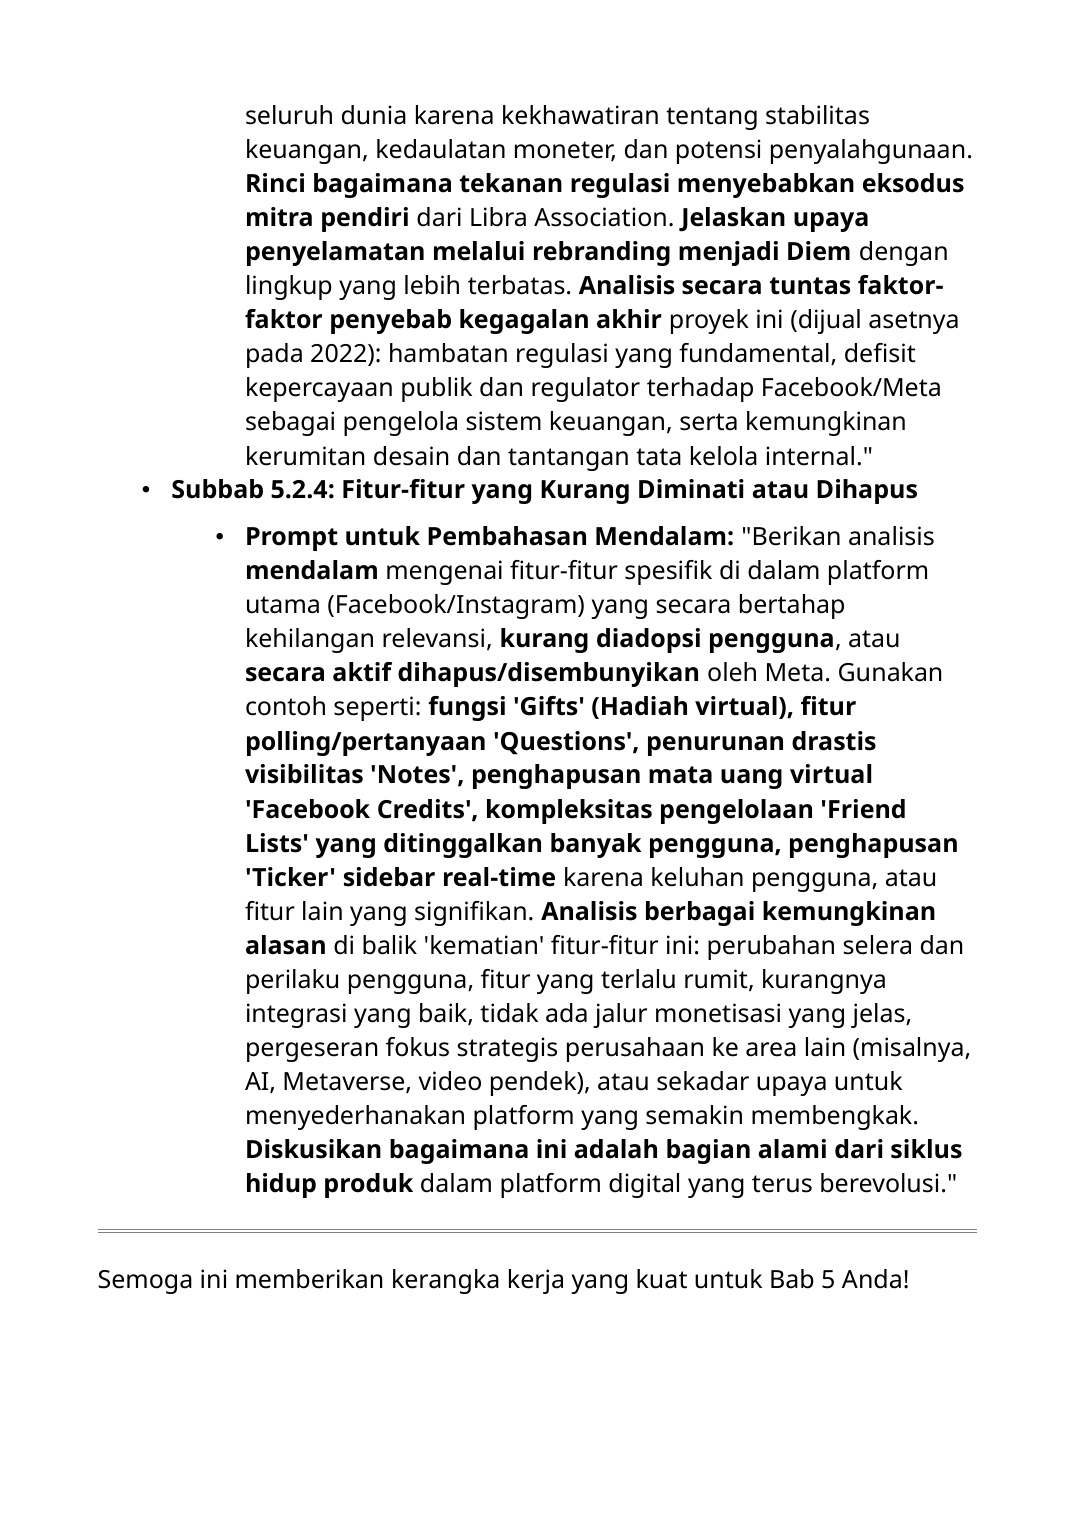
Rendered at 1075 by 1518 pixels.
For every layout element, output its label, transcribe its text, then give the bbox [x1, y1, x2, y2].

text Semoga ini memberikan kerangka kerja yang kuat untuk Bab 5 Anda! [97, 1261, 977, 1295]
list Subbab 5.2.4: Fitur-fitur yang Kurang Diminati atau Dihapus [142, 472, 977, 506]
list Prompt untuk Pembahasan Mendalam: "Berikan analisis mendalam mengenai fitur-fitur spesifik di dalam platform utama (Facebook/Instagram) yang secara bertahap kehilangan relevansi, kurang diadopsi pengguna, atau secara aktif dihapus/disembunyikan oleh Meta. Gunakan contoh seperti: fungsi 'Gifts' (Hadiah virtual), fitur polling/pertanyaan 'Questions', penurunan drastis visibilitas 'Notes', penghapusan mata uang virtual 'Facebook Credits', kompleksitas pengelolaan 'Friend Lists' yang ditinggalkan banyak pengguna, penghapusan 'Ticker' sidebar real-time karena keluhan pengguna, atau fitur lain yang signifikan. Analisis berbagai kemungkinan alasan di balik 'kematian' fitur-fitur ini: perubahan selera dan perilaku pengguna, fitur yang terlalu rumit, kurangnya integrasi yang baik, tidak ada jalur monetisasi yang jelas, pergeseran fokus strategis perusahaan ke area lain (misalnya, AI, Metaverse, video pendek), atau sekadar upaya untuk menyederhanakan platform yang semakin membengkak. Diskusikan bagaimana ini adalah bagian alami dari siklus hidup produk dalam platform digital yang terus berevolusi." [215, 519, 977, 1200]
list seluruh dunia karena kekhawatiran tentang stabilitas keuangan, kedaulatan moneter, dan potensi penyalahgunaan. Rinci bagaimana tekanan regulasi menyebabkan eksodus mitra pendiri dari Libra Association. Jelaskan upaya penyelamatan melalui rebranding menjadi Diem dengan lingkup yang lebih terbatas. Analisis secara tuntas faktor-faktor penyebab kegagalan akhir proyek ini (dijual asetnya pada 2022): hambatan regulasi yang fundamental, defisit kepercayaan publik dan regulator terhadap Facebook/Meta sebagai pengelola sistem keuangan, serta kemungkinan kerumitan desain dan tantangan tata kelola internal." [215, 97, 977, 472]
